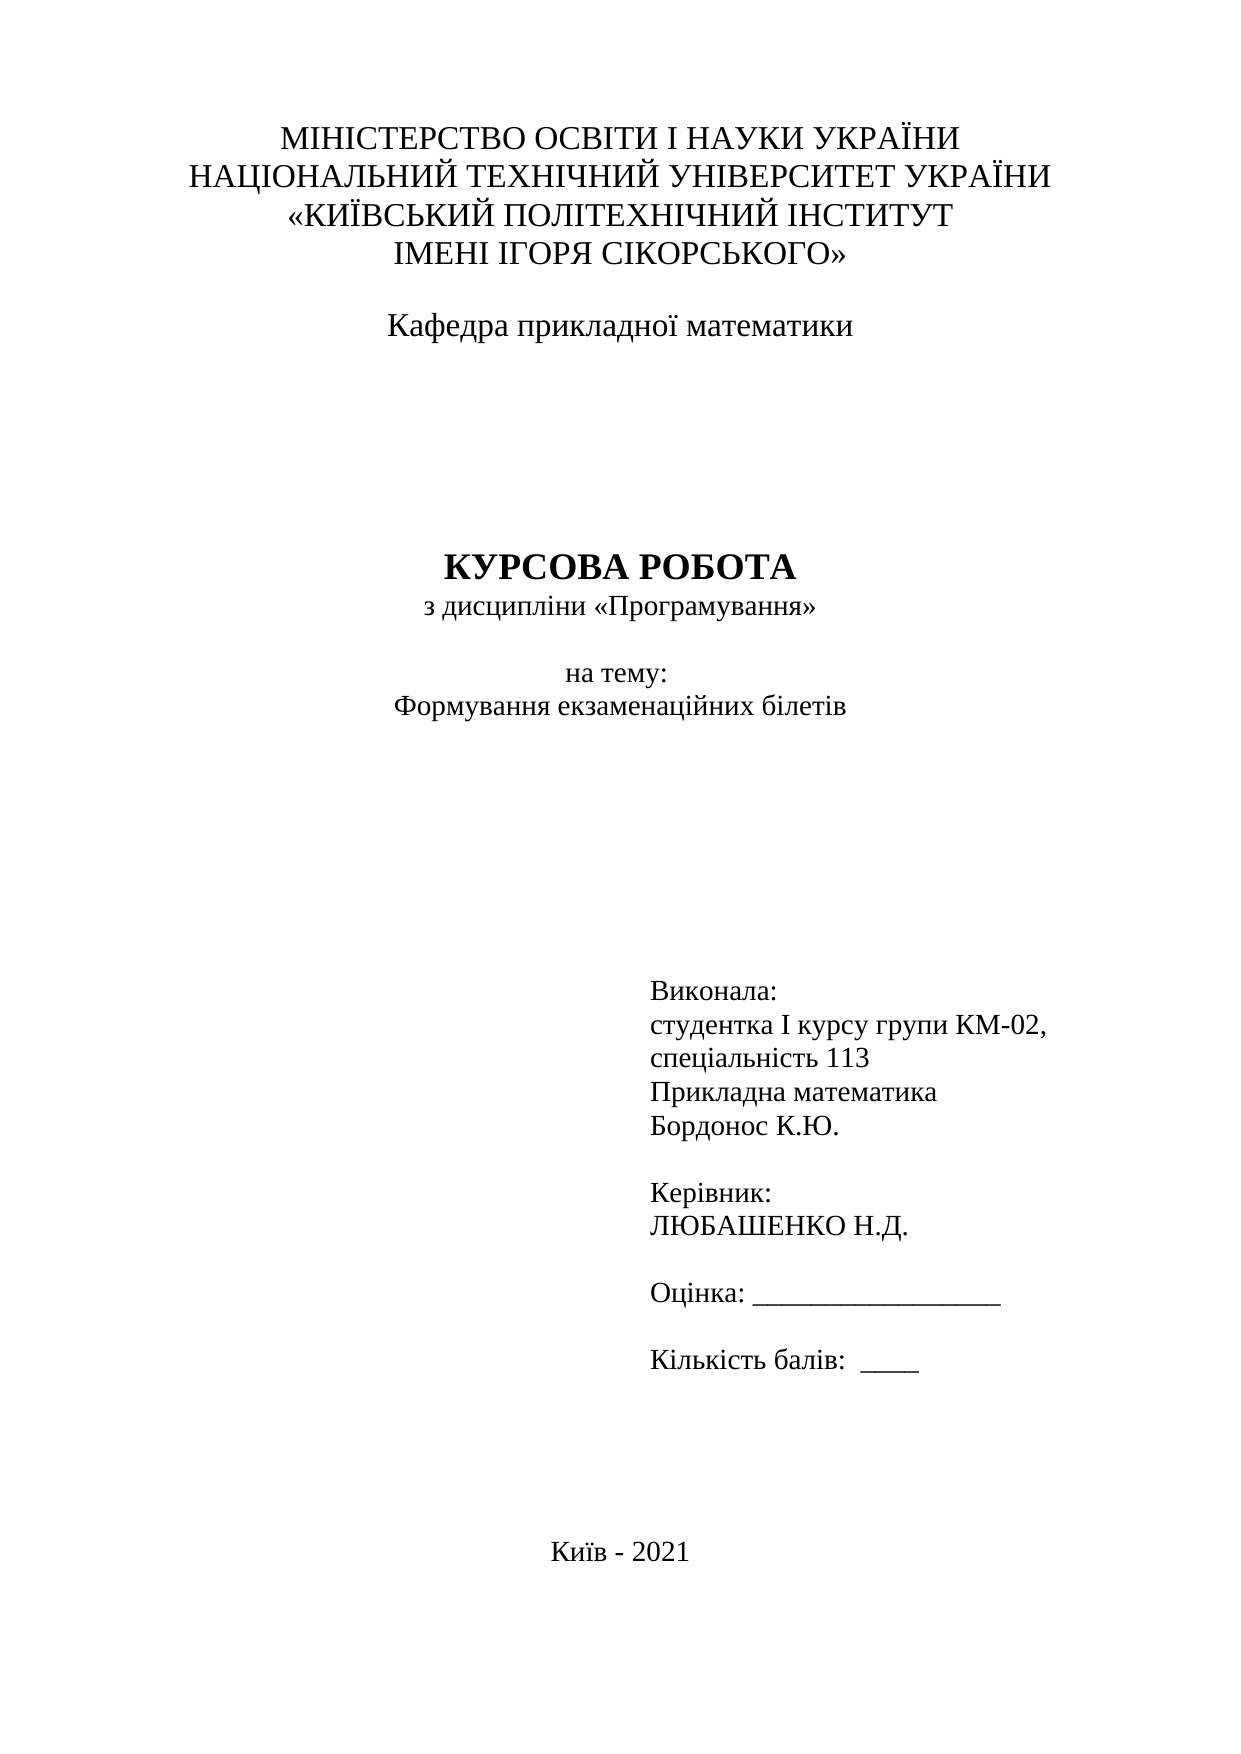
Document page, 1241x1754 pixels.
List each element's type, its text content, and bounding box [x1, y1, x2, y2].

text спеціальність 113 [650, 1041, 1122, 1074]
text з дисципліни «Програмування» [118, 588, 1122, 621]
text «КИЇВСЬКИЙ ПОЛІТЕХНІЧНИЙ ІНСТИТУТ [118, 195, 1122, 233]
text Міністерство освіти і науки України [118, 118, 1122, 156]
text ІМЕНІ ІГОРЯ СІКОРСЬКОГО» [118, 233, 1122, 271]
text Кафедра прикладної математики [118, 305, 1122, 343]
text КУРСОВА РОБОТА [118, 544, 1122, 588]
text ЛЮБАШЕНКО Н.Д. [650, 1208, 1122, 1242]
text Київ - 2021 [118, 1534, 1122, 1568]
text Формування екзаменаційних білетів [118, 688, 1122, 722]
text Прикладна математика [650, 1074, 1122, 1108]
text Кількість балів: ____ [650, 1342, 1122, 1376]
text студентка І курсу групи КМ-02, [650, 1007, 1122, 1041]
text на тему: [118, 655, 1122, 688]
text Керівник: [650, 1175, 1122, 1208]
text Бордонос К.Ю. [650, 1108, 1122, 1141]
text Оцінка: _________________ [650, 1275, 1122, 1309]
text НАЦІОНАЛЬНИЙ ТЕХНІЧНИЙ УНІВЕРСИТЕТ УКРАЇНИ [118, 156, 1122, 195]
text Виконала: [576, 973, 1122, 1007]
